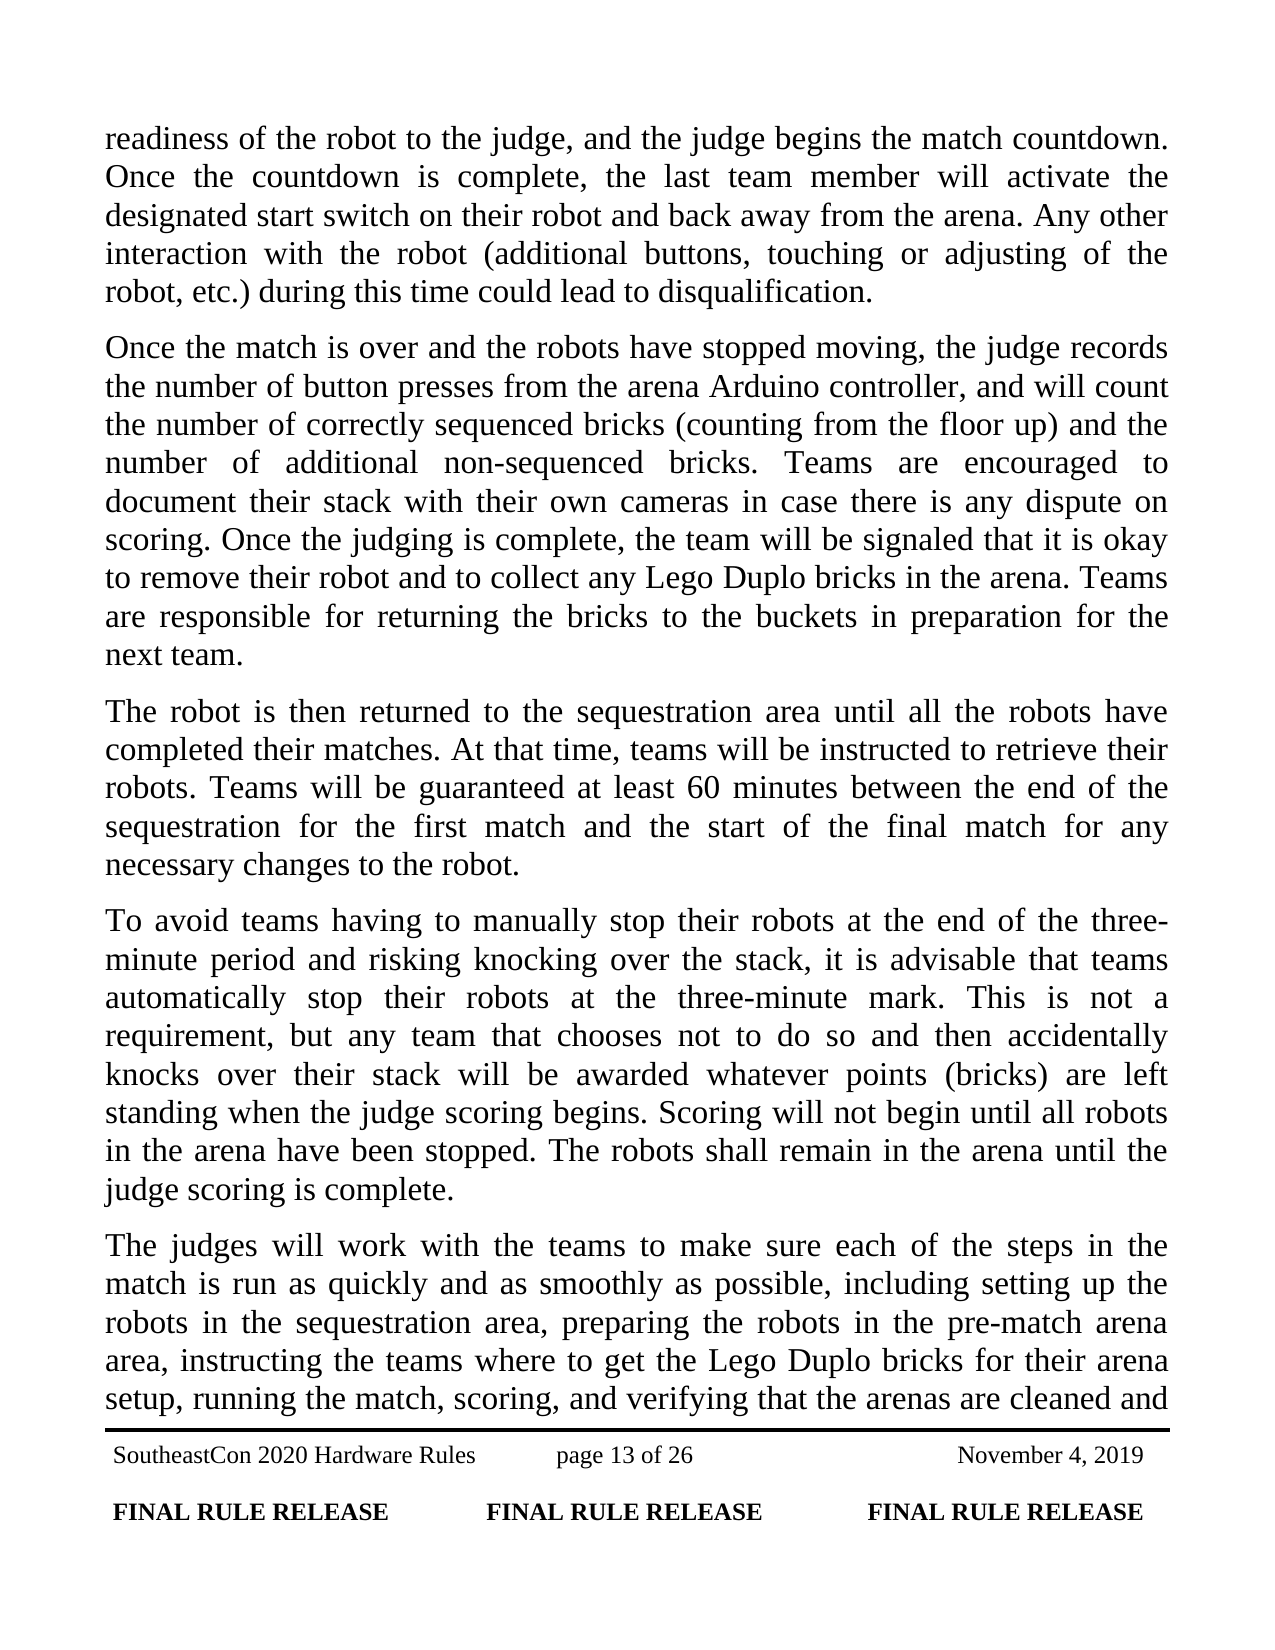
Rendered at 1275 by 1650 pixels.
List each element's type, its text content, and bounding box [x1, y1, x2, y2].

text readiness of the robot to the judge, and the judge begins the match countdown. Once the countdown is complete, the last team member will activate the designated start switch on their robot and back away from the arena. Any other interaction with the robot (additional buttons, touching or adjusting of the robot, etc.) during this time could lead to disqualification. [105, 118, 1170, 310]
text To avoid teams having to manually stop their robots at the end of the three-minute period and risking knocking over the stack, it is advisable that teams automatically stop their robots at the three-minute mark. This is not a requirement, but any team that chooses not to do so and then accidentally knocks over their stack will be awarded whatever points (bricks) are left standing when the judge scoring begins. Scoring will not begin until all robots in the arena have been stopped. The robots shall remain in the arena until the judge scoring is complete. [105, 901, 1170, 1207]
text The judges will work with the teams to make sure each of the steps in the match is run as quickly and as smoothly as possible, including setting up the robots in the sequestration area, preparing the robots in the pre-match arena area, instructing the teams where to get the Lego Duplo bricks for their arena setup, running the match, scoring, and verifying that the arenas are cleaned and [105, 1225, 1170, 1417]
text The robot is then returned to the sequestration area until all the robots have completed their matches. At that time, teams will be instructed to retrieve their robots. Teams will be guaranteed at least 60 minutes between the end of the sequestration for the first match and the start of the final match for any necessary changes to the robot. [105, 691, 1170, 882]
text Once the match is over and the robots have stopped moving, the judge records the number of button presses from the arena Arduino controller, and will count the number of correctly sequenced bricks (counting from the floor up) and the number of additional non-sequenced bricks. Teams are encouraged to document their stack with their own cameras in case there is any dispute on scoring. Once the judging is complete, the team will be signaled that it is okay to remove their robot and to collect any Lego Duplo bricks in the arena. Teams are responsible for returning the bricks to the buckets in preparation for the next team. [105, 328, 1170, 673]
